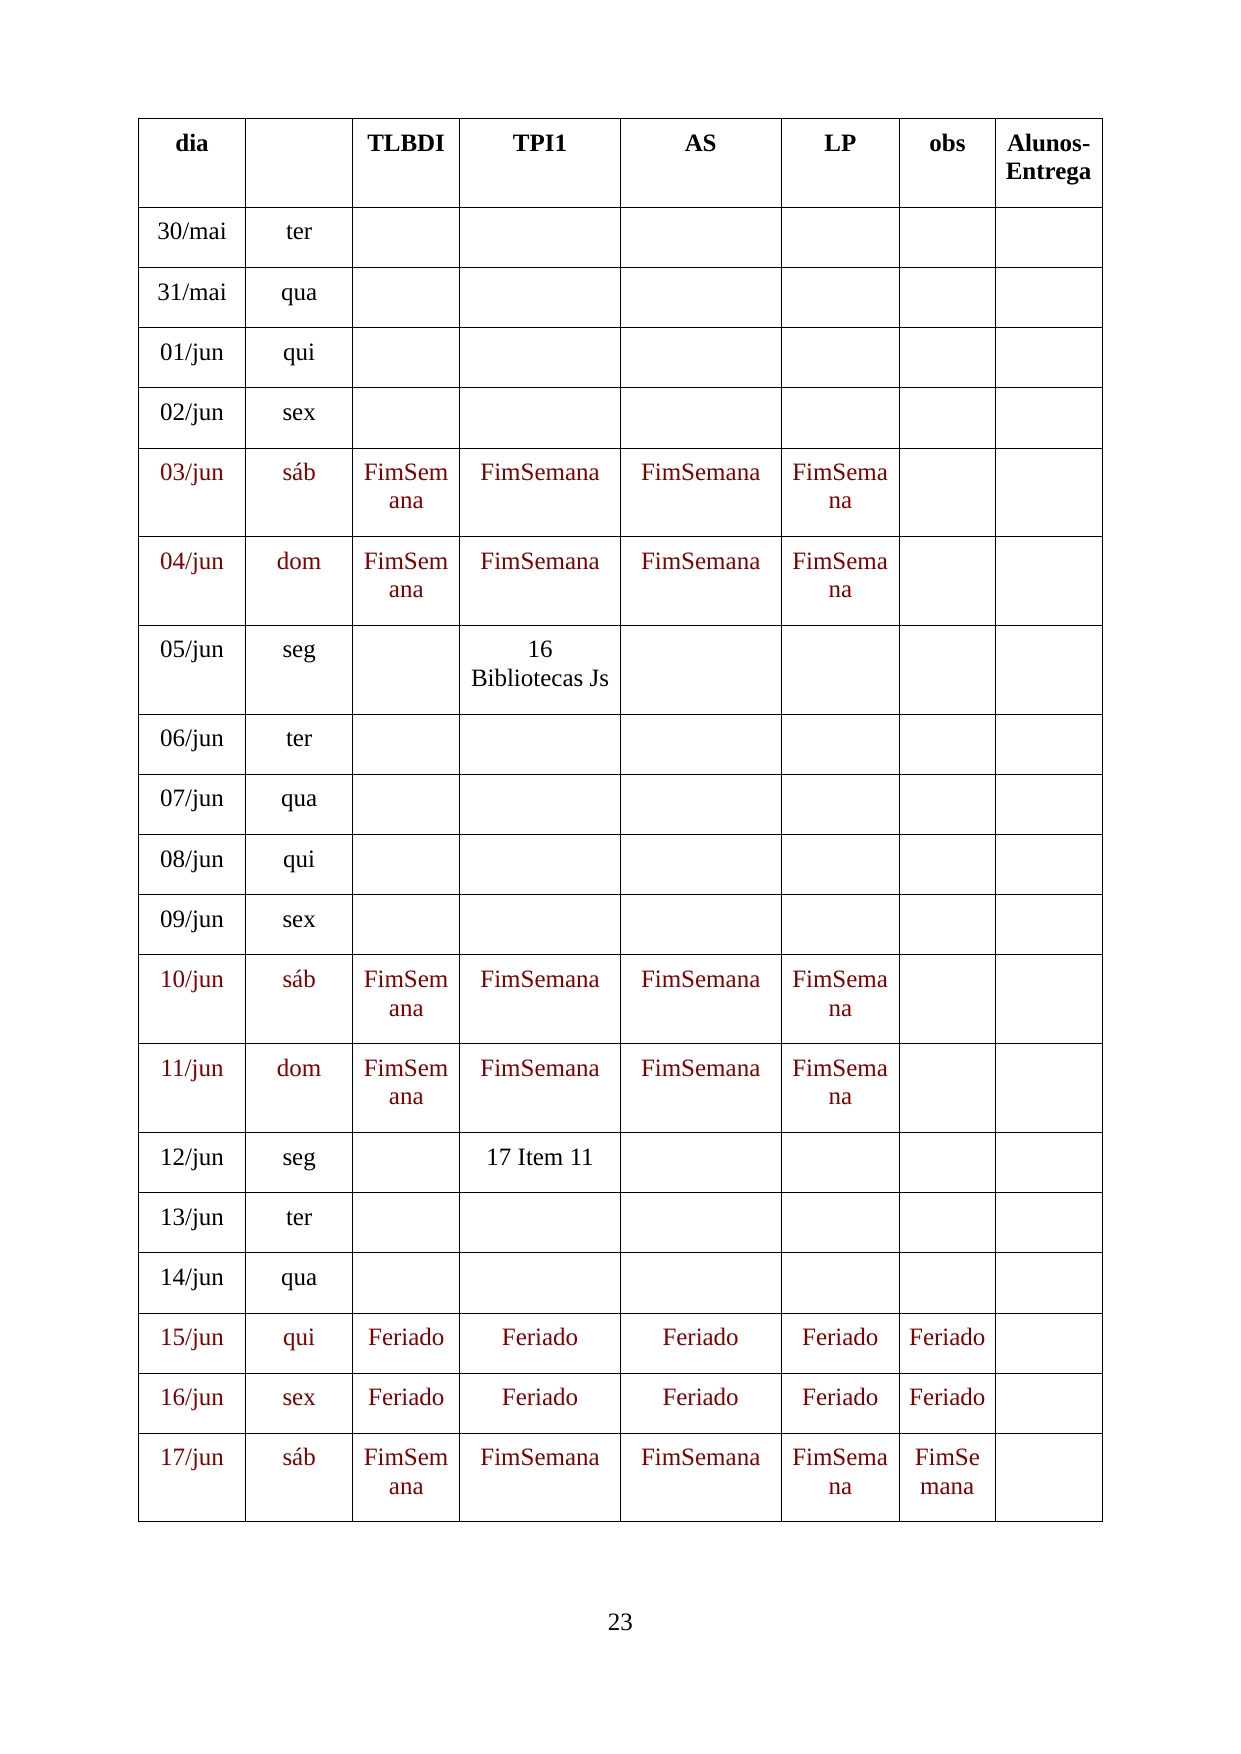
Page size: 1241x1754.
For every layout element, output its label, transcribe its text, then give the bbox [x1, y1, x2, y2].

table_cell sáb [246, 1434, 352, 1521]
table_cell [900, 1193, 995, 1252]
table_cell FimSemana [460, 1044, 620, 1132]
table_cell [353, 1253, 459, 1312]
table_cell [996, 1193, 1102, 1252]
table_cell [900, 895, 995, 954]
table_cell Feriado [460, 1314, 620, 1372]
table_cell [782, 715, 899, 774]
table_cell FimSemana [621, 1434, 781, 1521]
table_cell qui [246, 835, 352, 894]
table_cell [460, 1193, 620, 1252]
table_cell [996, 835, 1102, 894]
table_cell FimSemana [782, 1434, 899, 1521]
table_cell [353, 328, 459, 387]
table_cell [782, 1133, 899, 1192]
table_cell [353, 895, 459, 954]
table_cell [621, 1133, 781, 1192]
table_cell 02/jun [139, 388, 245, 447]
table_cell [782, 626, 899, 714]
table_cell [900, 328, 995, 387]
table_cell [460, 208, 620, 267]
table_cell FimSemana [621, 955, 781, 1043]
table_cell [353, 1193, 459, 1252]
table_cell [900, 835, 995, 894]
table_cell 16/jun [139, 1374, 245, 1433]
table_header Alunos-Entrega [996, 119, 1102, 207]
table_cell sáb [246, 955, 352, 1043]
table_cell [782, 268, 899, 327]
table_cell [900, 775, 995, 834]
table_cell seg [246, 626, 352, 714]
table_cell [621, 1193, 781, 1252]
table_cell [996, 1374, 1102, 1433]
table_cell FimSemana [460, 449, 620, 536]
table_cell dom [246, 1044, 352, 1132]
table_cell [460, 328, 620, 387]
table_cell [621, 1253, 781, 1312]
table_cell sex [246, 1374, 352, 1433]
table_cell [996, 1253, 1102, 1312]
table_cell [900, 208, 995, 267]
table_cell [996, 955, 1102, 1043]
table_cell [621, 626, 781, 714]
table_header TLBDI [353, 119, 459, 207]
table_cell [900, 1044, 995, 1132]
table_cell dom [246, 537, 352, 625]
table_cell 03/jun [139, 449, 245, 536]
table_cell sex [246, 895, 352, 954]
table_cell Feriado [621, 1314, 781, 1372]
table_cell sex [246, 388, 352, 447]
table_cell [353, 388, 459, 447]
table_cell [782, 1253, 899, 1312]
table_cell qua [246, 268, 352, 327]
table_cell Feriado [900, 1374, 995, 1433]
table_cell FimSemana [782, 955, 899, 1043]
table_cell FimSemana [782, 537, 899, 625]
table_cell [996, 1314, 1102, 1372]
table_header dia [139, 119, 245, 207]
table_cell [621, 388, 781, 447]
table_cell FimSemana [460, 1434, 620, 1521]
table_cell Feriado [460, 1374, 620, 1433]
table_cell qua [246, 1253, 352, 1312]
table_cell [996, 715, 1102, 774]
table_header TPI1 [460, 119, 620, 207]
table_cell [782, 895, 899, 954]
table_cell [460, 1253, 620, 1312]
table_cell [782, 1193, 899, 1252]
table_cell 09/jun [139, 895, 245, 954]
table_cell [460, 268, 620, 327]
table_cell ter [246, 715, 352, 774]
table_cell FimSemana [782, 449, 899, 536]
table_cell [996, 268, 1102, 327]
table_header [246, 119, 352, 207]
table_cell seg [246, 1133, 352, 1192]
table_cell [353, 1133, 459, 1192]
table_cell [782, 835, 899, 894]
table_cell 11/jun [139, 1044, 245, 1132]
table_cell qui [246, 1314, 352, 1372]
table_cell 31/mai [139, 268, 245, 327]
table_cell [996, 626, 1102, 714]
table_cell 17 Item 11 [460, 1133, 620, 1192]
table_cell [996, 328, 1102, 387]
table_cell FimSemana [460, 955, 620, 1043]
table_cell FimSemana [353, 1434, 459, 1521]
table_cell Feriado [353, 1314, 459, 1372]
table_cell [460, 715, 620, 774]
table_cell 06/jun [139, 715, 245, 774]
table_cell [900, 626, 995, 714]
table_cell ter [246, 1193, 352, 1252]
table_cell [996, 1434, 1102, 1521]
table_cell Feriado [353, 1374, 459, 1433]
table_cell 16 Bibliotecas Js [460, 626, 620, 714]
table_header AS [621, 119, 781, 207]
table_header LP [782, 119, 899, 207]
table_cell FimSemana [782, 1044, 899, 1132]
table_cell [621, 208, 781, 267]
table_cell [996, 388, 1102, 447]
table_cell qui [246, 328, 352, 387]
table_cell [621, 715, 781, 774]
table_cell FimSemana [621, 449, 781, 536]
table_cell 08/jun [139, 835, 245, 894]
table_cell 05/jun [139, 626, 245, 714]
table_cell [621, 895, 781, 954]
table_cell [900, 955, 995, 1043]
table_cell Feriado [621, 1374, 781, 1433]
table_cell [900, 1253, 995, 1312]
table_cell FimSemana [353, 449, 459, 536]
table_cell [782, 208, 899, 267]
table_cell qua [246, 775, 352, 834]
table_cell [621, 268, 781, 327]
table_cell [621, 775, 781, 834]
table_cell FimSemana [621, 1044, 781, 1132]
table_cell [900, 715, 995, 774]
table_cell 12/jun [139, 1133, 245, 1192]
table_cell 15/jun [139, 1314, 245, 1372]
table_cell 13/jun [139, 1193, 245, 1252]
table_cell FimSemana [900, 1434, 995, 1521]
table_cell [353, 715, 459, 774]
table_cell [353, 208, 459, 267]
table_cell 04/jun [139, 537, 245, 625]
table_cell [996, 537, 1102, 625]
table_cell [900, 388, 995, 447]
table_cell Feriado [900, 1314, 995, 1372]
table_cell 01/jun [139, 328, 245, 387]
table_cell [900, 1133, 995, 1192]
table_cell [621, 328, 781, 387]
table_cell [353, 775, 459, 834]
table_cell FimSemana [353, 1044, 459, 1132]
table_cell [782, 388, 899, 447]
table_cell FimSemana [460, 537, 620, 625]
table_cell [996, 208, 1102, 267]
table_cell [996, 775, 1102, 834]
table_cell [353, 626, 459, 714]
table_cell [353, 268, 459, 327]
table_cell [996, 895, 1102, 954]
table_cell FimSemana [353, 955, 459, 1043]
table_cell FimSemana [621, 537, 781, 625]
table_cell [900, 537, 995, 625]
table_cell ter [246, 208, 352, 267]
table_cell FimSemana [353, 537, 459, 625]
table_cell [621, 835, 781, 894]
table_cell 07/jun [139, 775, 245, 834]
table_cell 30/mai [139, 208, 245, 267]
table_cell 10/jun [139, 955, 245, 1043]
table_cell [782, 328, 899, 387]
table_cell 14/jun [139, 1253, 245, 1312]
table_cell [900, 449, 995, 536]
table_cell Feriado [782, 1314, 899, 1372]
table_cell [782, 775, 899, 834]
table_header obs [900, 119, 995, 207]
table_cell 17/jun [139, 1434, 245, 1521]
table_cell [996, 1044, 1102, 1132]
table_cell Feriado [782, 1374, 899, 1433]
table_cell sáb [246, 449, 352, 536]
table_cell [460, 835, 620, 894]
table_cell [996, 1133, 1102, 1192]
table_cell [353, 835, 459, 894]
table_cell [460, 388, 620, 447]
table_cell [460, 775, 620, 834]
table_cell [996, 449, 1102, 536]
table_cell [900, 268, 995, 327]
table_cell [460, 895, 620, 954]
